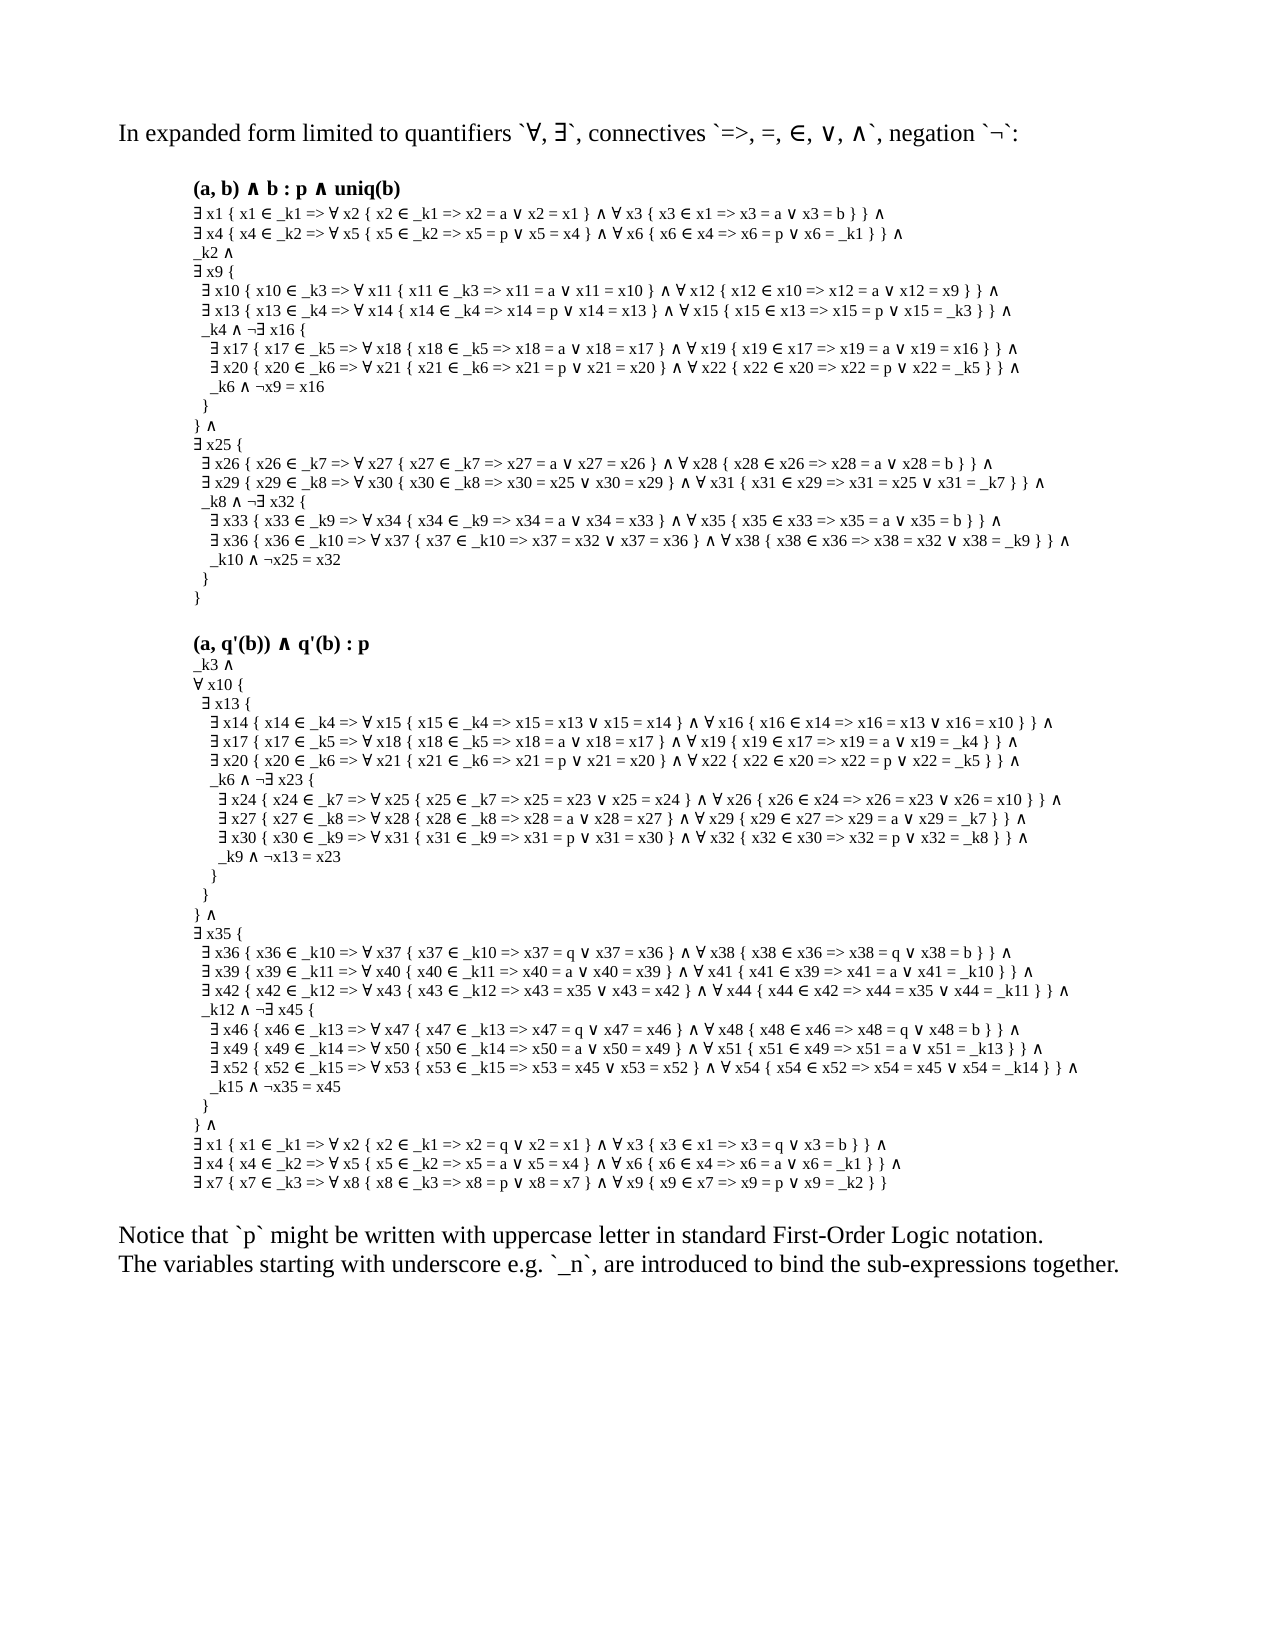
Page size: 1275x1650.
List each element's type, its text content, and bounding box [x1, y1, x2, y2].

text } ∧ [118, 1115, 1157, 1134]
text _k3 ∧ [118, 655, 1157, 674]
text ∃ x36 { x36 ∈ _k10 => ∀ x37 { x37 ∈ _k10 => x37 = x32 ∨ x37 = x36 } ∧ ∀ x38 { x38 ∈ x36 => x38 = x32 ∨ x38 = _k9 } } ∧ [118, 530, 1157, 549]
text ∃ x14 { x14 ∈ _k4 => ∀ x15 { x15 ∈ _k4 => x15 = x13 ∨ x15 = x14 } ∧ ∀ x16 { x16 ∈ x14 => x16 = x13 ∨ x16 = x10 } } ∧ [118, 713, 1157, 732]
text (a, b) ∧ b : p ∧ uniq(b) [118, 176, 1157, 200]
text _k9 ∧ ¬x13 = x23 [118, 847, 1157, 866]
text The variables starting with underscore e.g. `_n`, are introduced to bind the sub-expressions together. [118, 1249, 1157, 1278]
text _k2 ∧ [118, 243, 1157, 262]
text ∃ x10 { x10 ∈ _k3 => ∀ x11 { x11 ∈ _k3 => x11 = a ∨ x11 = x10 } ∧ ∀ x12 { x12 ∈ x10 => x12 = a ∨ x12 = x9 } } ∧ [118, 281, 1157, 300]
text Notice that `p` might be written with uppercase letter in standard First-Order Logic notation. [118, 1221, 1157, 1249]
text ∃ x24 { x24 ∈ _k7 => ∀ x25 { x25 ∈ _k7 => x25 = x23 ∨ x25 = x24 } ∧ ∀ x26 { x26 ∈ x24 => x26 = x23 ∨ x26 = x10 } } ∧ [118, 789, 1157, 808]
text ∃ x27 { x27 ∈ _k8 => ∀ x28 { x28 ∈ _k8 => x28 = a ∨ x28 = x27 } ∧ ∀ x29 { x29 ∈ x27 => x29 = a ∨ x29 = _k7 } } ∧ [118, 808, 1157, 828]
text ∃ x1 { x1 ∈ _k1 => ∀ x2 { x2 ∈ _k1 => x2 = q ∨ x2 = x1 } ∧ ∀ x3 { x3 ∈ x1 => x3 = q ∨ x3 = b } } ∧ [118, 1134, 1157, 1153]
text ∃ x35 { [118, 923, 1157, 943]
text _k10 ∧ ¬x25 = x32 [118, 549, 1157, 569]
text ∃ x29 { x29 ∈ _k8 => ∀ x30 { x30 ∈ _k8 => x30 = x25 ∨ x30 = x29 } ∧ ∀ x31 { x31 ∈ x29 => x31 = x25 ∨ x31 = _k7 } } ∧ [118, 473, 1157, 492]
text } [118, 588, 1157, 607]
text ∃ x9 { [118, 262, 1157, 281]
text _k8 ∧ ¬∃ x32 { [118, 492, 1157, 511]
text _k6 ∧ ¬x9 = x16 [118, 377, 1157, 396]
text } [118, 1096, 1157, 1115]
text ∃ x13 { [118, 693, 1157, 713]
text ∃ x52 { x52 ∈ _k15 => ∀ x53 { x53 ∈ _k15 => x53 = x45 ∨ x53 = x52 } ∧ ∀ x54 { x54 ∈ x52 => x54 = x45 ∨ x54 = _k14 } } ∧ [118, 1058, 1157, 1077]
text } [118, 866, 1157, 885]
text } [118, 569, 1157, 588]
text ∃ x36 { x36 ∈ _k10 => ∀ x37 { x37 ∈ _k10 => x37 = q ∨ x37 = x36 } ∧ ∀ x38 { x38 ∈ x36 => x38 = q ∨ x38 = b } } ∧ [118, 943, 1157, 962]
text ∃ x25 { [118, 434, 1157, 454]
text ∃ x17 { x17 ∈ _k5 => ∀ x18 { x18 ∈ _k5 => x18 = a ∨ x18 = x17 } ∧ ∀ x19 { x19 ∈ x17 => x19 = a ∨ x19 = x16 } } ∧ [118, 339, 1157, 358]
text _k4 ∧ ¬∃ x16 { [118, 319, 1157, 339]
text } [118, 885, 1157, 904]
text ∃ x26 { x26 ∈ _k7 => ∀ x27 { x27 ∈ _k7 => x27 = a ∨ x27 = x26 } ∧ ∀ x28 { x28 ∈ x26 => x28 = a ∨ x28 = b } } ∧ [118, 454, 1157, 473]
text _k15 ∧ ¬x35 = x45 [118, 1077, 1157, 1096]
text } ∧ [118, 904, 1157, 923]
text _k6 ∧ ¬∃ x23 { [118, 770, 1157, 789]
text ∃ x33 { x33 ∈ _k9 => ∀ x34 { x34 ∈ _k9 => x34 = a ∨ x34 = x33 } ∧ ∀ x35 { x35 ∈ x33 => x35 = a ∨ x35 = b } } ∧ [118, 511, 1157, 530]
text ∃ x4 { x4 ∈ _k2 => ∀ x5 { x5 ∈ _k2 => x5 = p ∨ x5 = x4 } ∧ ∀ x6 { x6 ∈ x4 => x6 = p ∨ x6 = _k1 } } ∧ [118, 224, 1157, 243]
text ∃ x7 { x7 ∈ _k3 => ∀ x8 { x8 ∈ _k3 => x8 = p ∨ x8 = x7 } ∧ ∀ x9 { x9 ∈ x7 => x9 = p ∨ x9 = _k2 } } [118, 1173, 1157, 1192]
text ∃ x46 { x46 ∈ _k13 => ∀ x47 { x47 ∈ _k13 => x47 = q ∨ x47 = x46 } ∧ ∀ x48 { x48 ∈ x46 => x48 = q ∨ x48 = b } } ∧ [118, 1019, 1157, 1038]
text (a, q'(b)) ∧ q'(b) : p [118, 631, 1157, 655]
text In expanded form limited to quantifiers `∀, ∃`, connectives `=>, =, ∈, ∨, ∧`, negation `¬`: [118, 118, 1157, 147]
text ∀ x10 { [118, 674, 1157, 693]
text } [118, 396, 1157, 415]
text ∃ x1 { x1 ∈ _k1 => ∀ x2 { x2 ∈ _k1 => x2 = a ∨ x2 = x1 } ∧ ∀ x3 { x3 ∈ x1 => x3 = a ∨ x3 = b } } ∧ [118, 200, 1157, 224]
text } ∧ [118, 415, 1157, 434]
text ∃ x20 { x20 ∈ _k6 => ∀ x21 { x21 ∈ _k6 => x21 = p ∨ x21 = x20 } ∧ ∀ x22 { x22 ∈ x20 => x22 = p ∨ x22 = _k5 } } ∧ [118, 358, 1157, 377]
text ∃ x49 { x49 ∈ _k14 => ∀ x50 { x50 ∈ _k14 => x50 = a ∨ x50 = x49 } ∧ ∀ x51 { x51 ∈ x49 => x51 = a ∨ x51 = _k13 } } ∧ [118, 1038, 1157, 1058]
text ∃ x17 { x17 ∈ _k5 => ∀ x18 { x18 ∈ _k5 => x18 = a ∨ x18 = x17 } ∧ ∀ x19 { x19 ∈ x17 => x19 = a ∨ x19 = _k4 } } ∧ [118, 732, 1157, 751]
text ∃ x39 { x39 ∈ _k11 => ∀ x40 { x40 ∈ _k11 => x40 = a ∨ x40 = x39 } ∧ ∀ x41 { x41 ∈ x39 => x41 = a ∨ x41 = _k10 } } ∧ [118, 962, 1157, 981]
text ∃ x42 { x42 ∈ _k12 => ∀ x43 { x43 ∈ _k12 => x43 = x35 ∨ x43 = x42 } ∧ ∀ x44 { x44 ∈ x42 => x44 = x35 ∨ x44 = _k11 } } ∧ [118, 981, 1157, 1000]
text ∃ x13 { x13 ∈ _k4 => ∀ x14 { x14 ∈ _k4 => x14 = p ∨ x14 = x13 } ∧ ∀ x15 { x15 ∈ x13 => x15 = p ∨ x15 = _k3 } } ∧ [118, 300, 1157, 319]
text ∃ x20 { x20 ∈ _k6 => ∀ x21 { x21 ∈ _k6 => x21 = p ∨ x21 = x20 } ∧ ∀ x22 { x22 ∈ x20 => x22 = p ∨ x22 = _k5 } } ∧ [118, 751, 1157, 770]
text _k12 ∧ ¬∃ x45 { [118, 1000, 1157, 1019]
text ∃ x4 { x4 ∈ _k2 => ∀ x5 { x5 ∈ _k2 => x5 = a ∨ x5 = x4 } ∧ ∀ x6 { x6 ∈ x4 => x6 = a ∨ x6 = _k1 } } ∧ [118, 1153, 1157, 1173]
text ∃ x30 { x30 ∈ _k9 => ∀ x31 { x31 ∈ _k9 => x31 = p ∨ x31 = x30 } ∧ ∀ x32 { x32 ∈ x30 => x32 = p ∨ x32 = _k8 } } ∧ [118, 828, 1157, 847]
